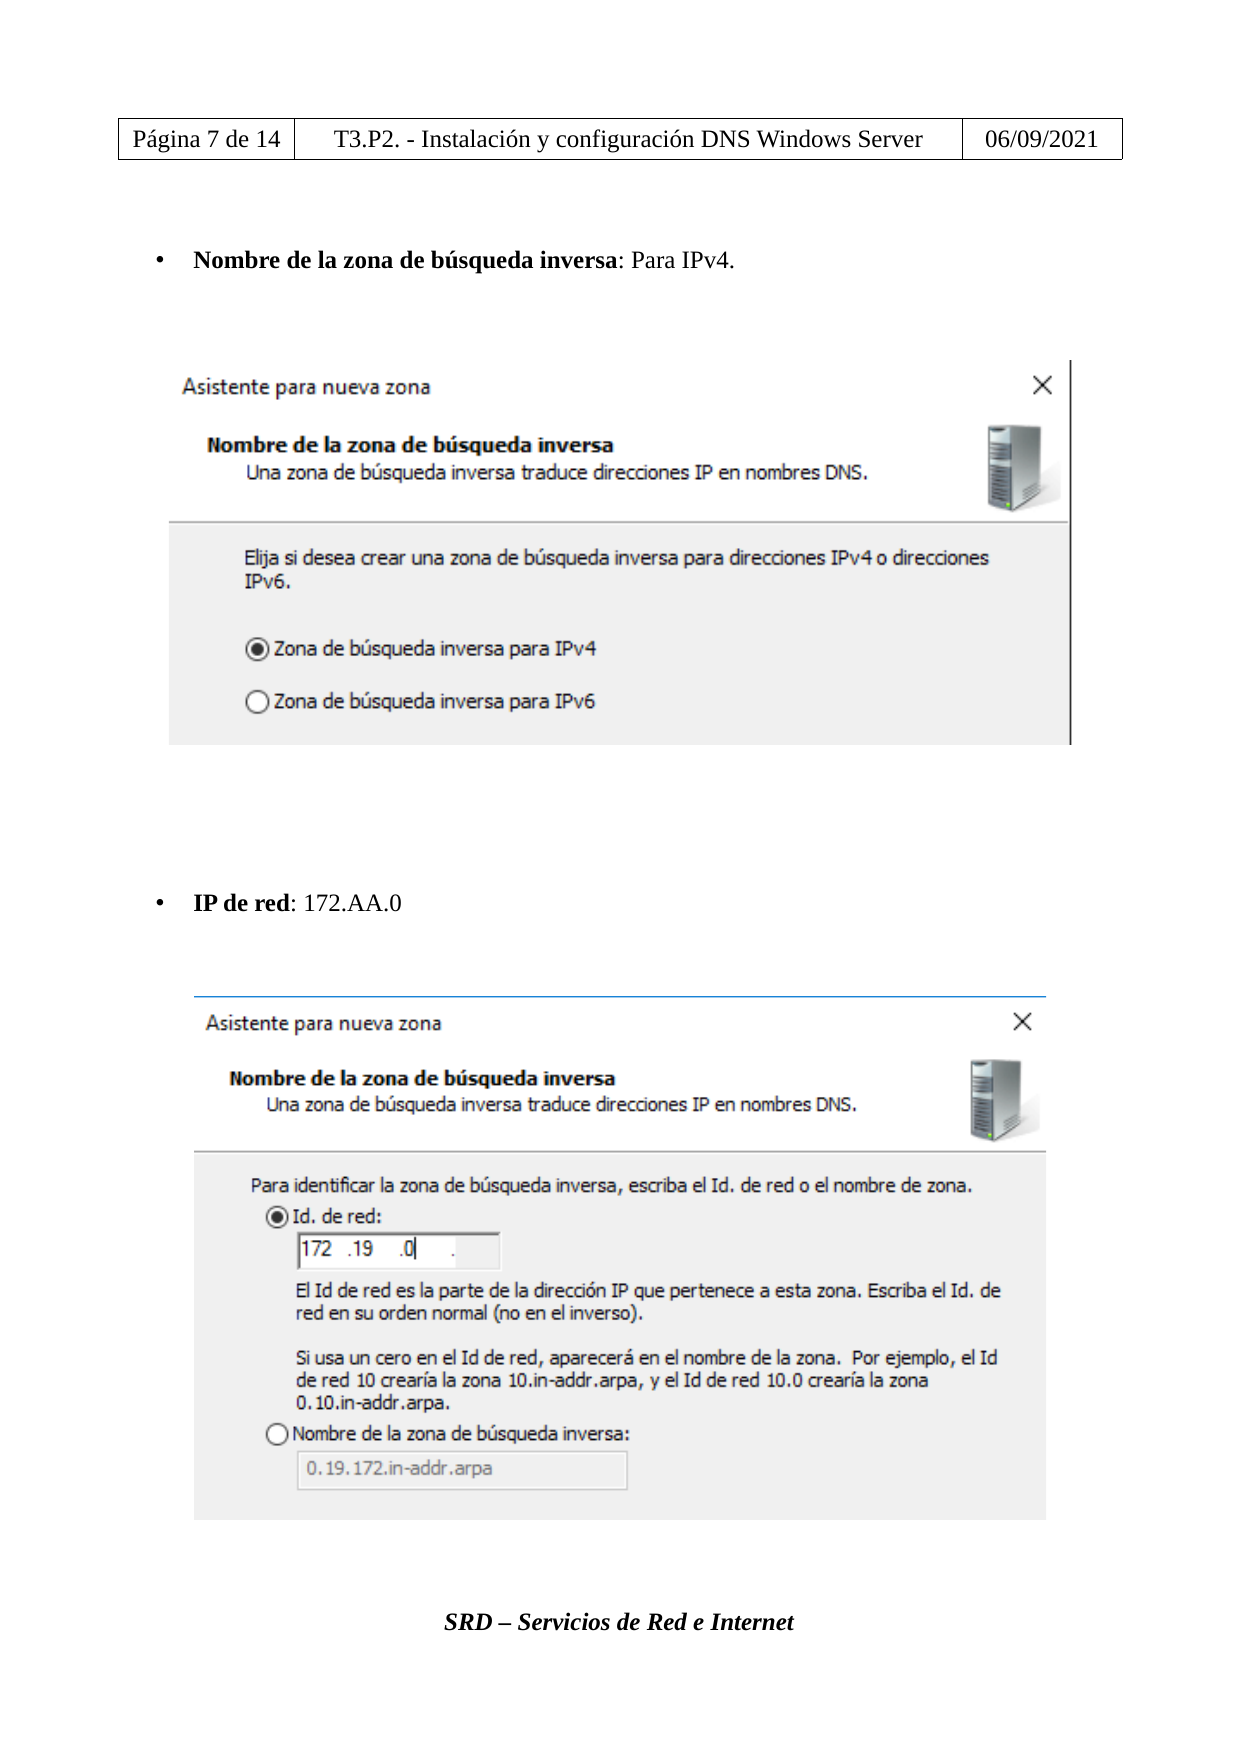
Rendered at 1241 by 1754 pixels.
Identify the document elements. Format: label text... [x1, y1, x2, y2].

list Nombre de la zona de búsqueda inversa: Para IPv4. [156, 246, 1122, 274]
picture [194, 996, 1047, 1520]
picture [168, 360, 1072, 745]
list IP de red: 172.AA.0 [156, 888, 1122, 917]
